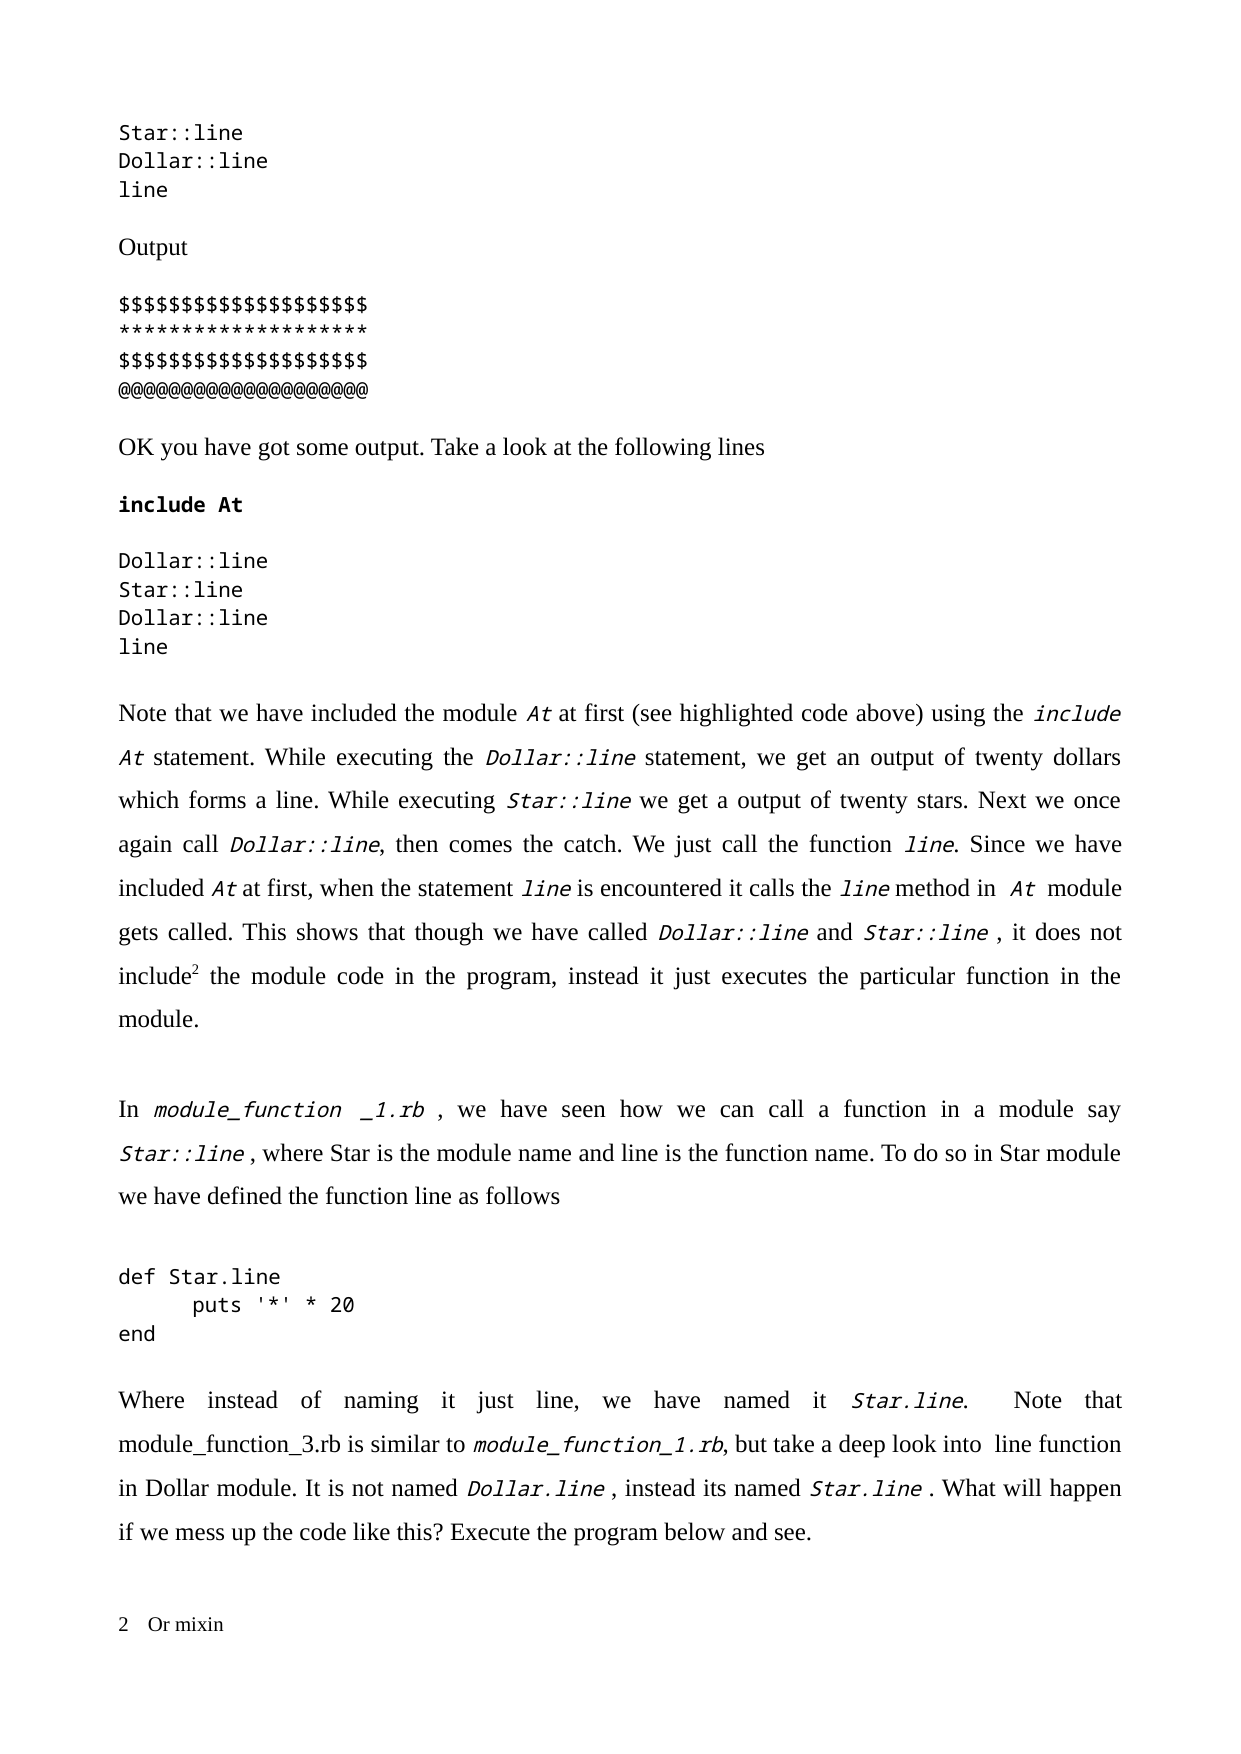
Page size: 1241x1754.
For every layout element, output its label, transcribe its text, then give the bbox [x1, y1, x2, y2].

text Where instead of naming it just line, we have named it Star.line. Note that module_function_3.rb is similar to module_function_1.rb, but take a deep look into line function in Dollar module. It is not named Dollar.line , instead its named Star.line . What will happen if we mess up the code like this? Execute the program below and see. [118, 1385, 1122, 1545]
text @@@@@@@@@@@@@@@@@@@@ [118, 375, 1122, 403]
text end [118, 1319, 1122, 1347]
text include At [118, 490, 1122, 518]
text In module_function _1.rb , we have seen how we can call a function in a module say Star::line , where Star is the module name and line is the function name. To do so in Star module we have defined the function line as follows [118, 1094, 1122, 1210]
text line [118, 632, 1122, 660]
text $$$$$$$$$$$$$$$$$$$$ [118, 290, 1122, 318]
text line [118, 175, 1122, 203]
text Note that we have included the module At at first (see highlighted code above) using the include At statement. While executing the Dollar::line statement, we get an output of twenty dollars which forms a line. While executing Star::line we get a output of twenty stars. Next we once again call Dollar::line, then comes the catch. We just call the function line. Since we have included At at first, when the statement line is encountered it calls the line method in At module gets called. This shows that though we have called Dollar::line and Star::line , it does not include the module code in the program, instead it just executes the particular function in the module. [118, 698, 1122, 1033]
text Star::line [118, 118, 1122, 147]
text def Star.line [118, 1262, 1122, 1291]
text Dollar::line [118, 603, 1122, 632]
text Or mixin [118, 1612, 1122, 1636]
text puts '*' * 20 [118, 1291, 1122, 1319]
text $$$$$$$$$$$$$$$$$$$$ [118, 347, 1122, 375]
text Star::line [118, 575, 1122, 603]
text OK you have got some output. Take a look at the following lines [118, 432, 1122, 461]
text Dollar::line [118, 547, 1122, 575]
text ******************** [118, 318, 1122, 347]
text Dollar::line [118, 147, 1122, 175]
text Output [118, 232, 1122, 261]
